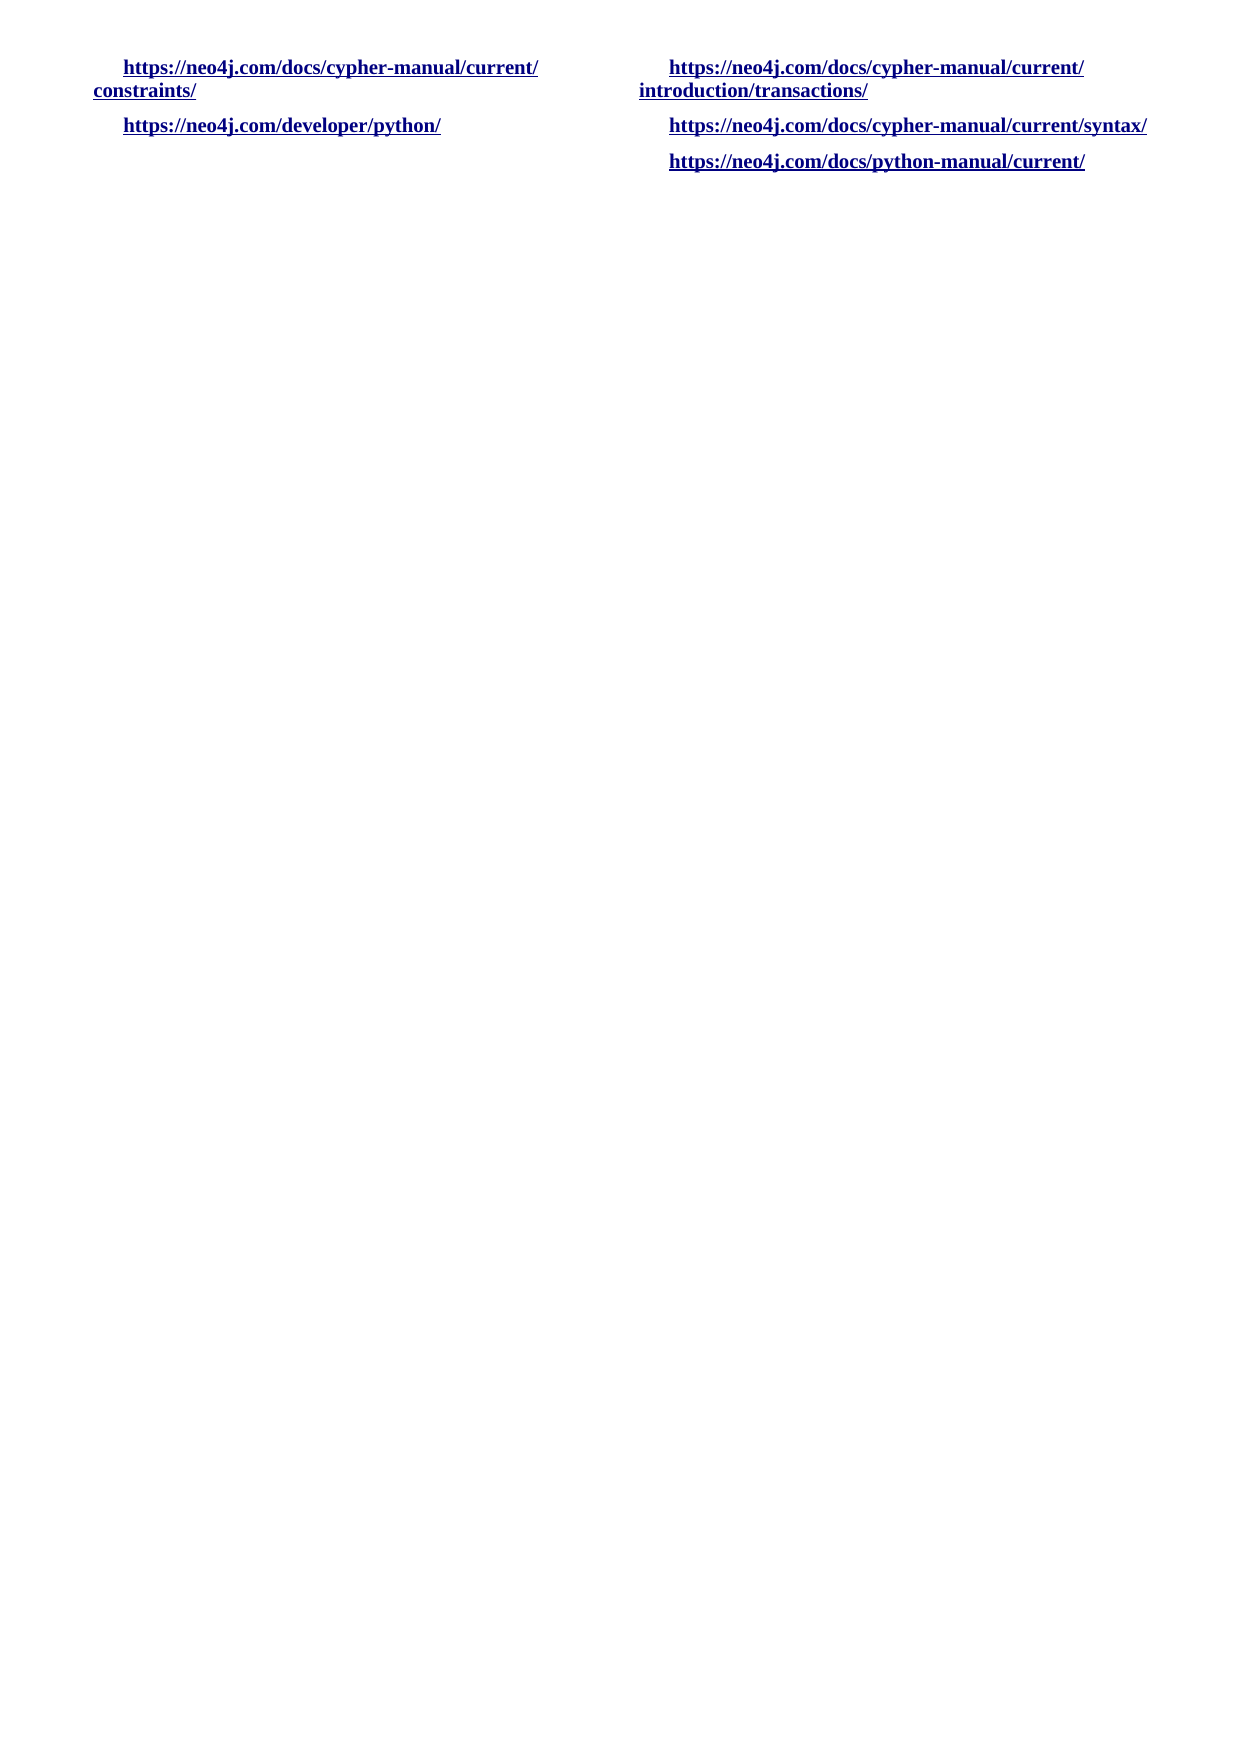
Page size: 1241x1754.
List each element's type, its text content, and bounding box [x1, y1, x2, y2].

text https://neo4j.com/docs/python-manual/current/ [639, 150, 1147, 173]
text https://neo4j.com/developer/python/ [93, 114, 601, 137]
text https://neo4j.com/docs/cypher-manual/current/introduction/transactions/ [639, 56, 1147, 102]
text https://neo4j.com/docs/cypher-manual/current/syntax/ [639, 114, 1147, 137]
text https://neo4j.com/docs/cypher-manual/current/constraints/ [93, 56, 601, 102]
